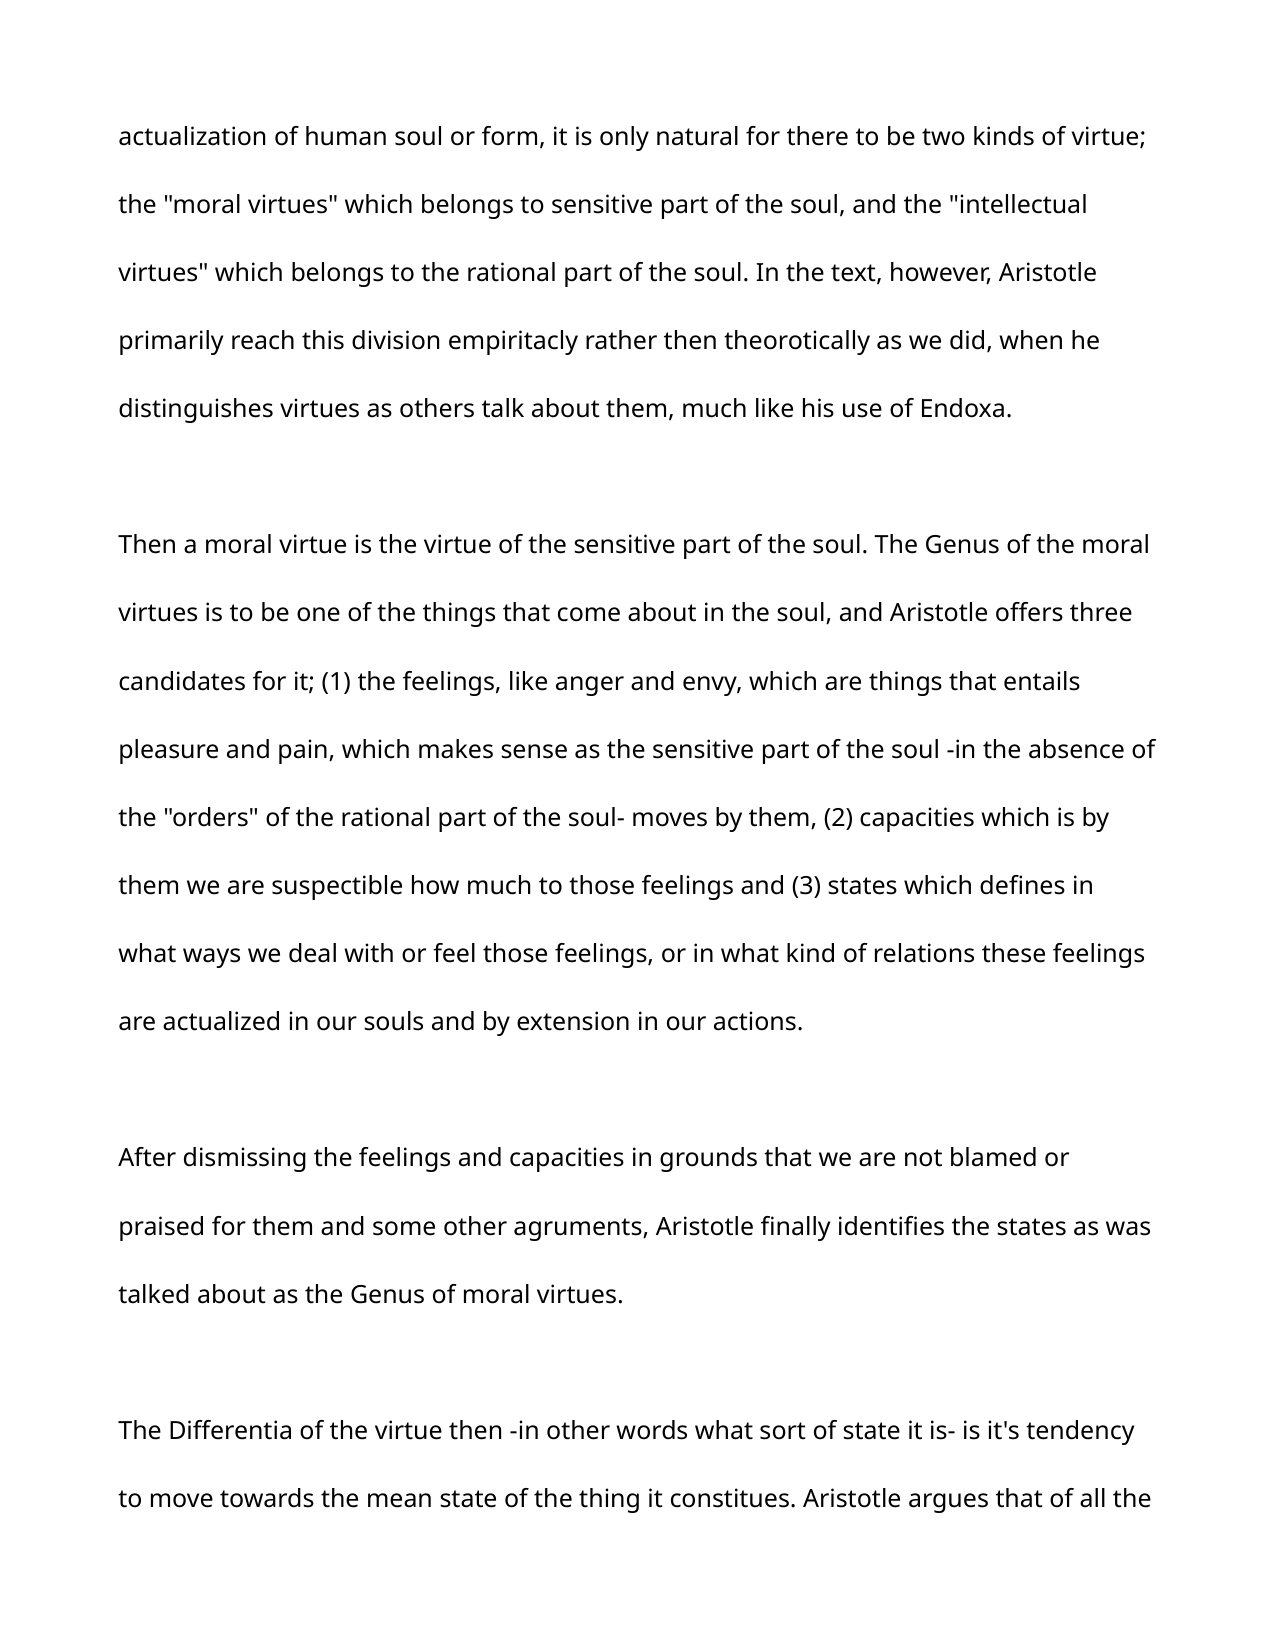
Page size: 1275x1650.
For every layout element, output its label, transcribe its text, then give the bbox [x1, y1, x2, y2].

text The Differentia of the virtue then -in other words what sort of state it is- is it's tendency to move towards the mean state of the thing it constitues. Aristotle argues that of all the [118, 1412, 1157, 1515]
text actualization of human soul or form, it is only natural for there to be two kinds of virtue; the "moral virtues" which belongs to sensitive part of the soul, and the "intellectual virtues" which belongs to the rational part of the soul. In the text, however, Aristotle primarily reach this division empiritacly rather then theorotically as we did, when he distinguishes virtues as others talk about them, much like his use of Endoxa. [118, 118, 1157, 425]
text Then a moral virtue is the virtue of the sensitive part of the soul. The Genus of the moral virtues is to be one of the things that come about in the soul, and Aristotle offers three candidates for it; (1) the feelings, like anger and envy, which are things that entails pleasure and pain, which makes sense as the sensitive part of the soul -in the absence of the "orders" of the rational part of the soul- moves by them, (2) capacities which is by them we are suspectible how much to those feelings and (3) states which defines in what ways we deal with or feel those feelings, or in what kind of relations these feelings are actualized in our souls and by extension in our actions. [118, 527, 1157, 1038]
text After dismissing the feelings and capacities in grounds that we are not blamed or praised for them and some other agruments, Aristotle finally identifies the states as was talked about as the Genus of moral virtues. [118, 1140, 1157, 1310]
